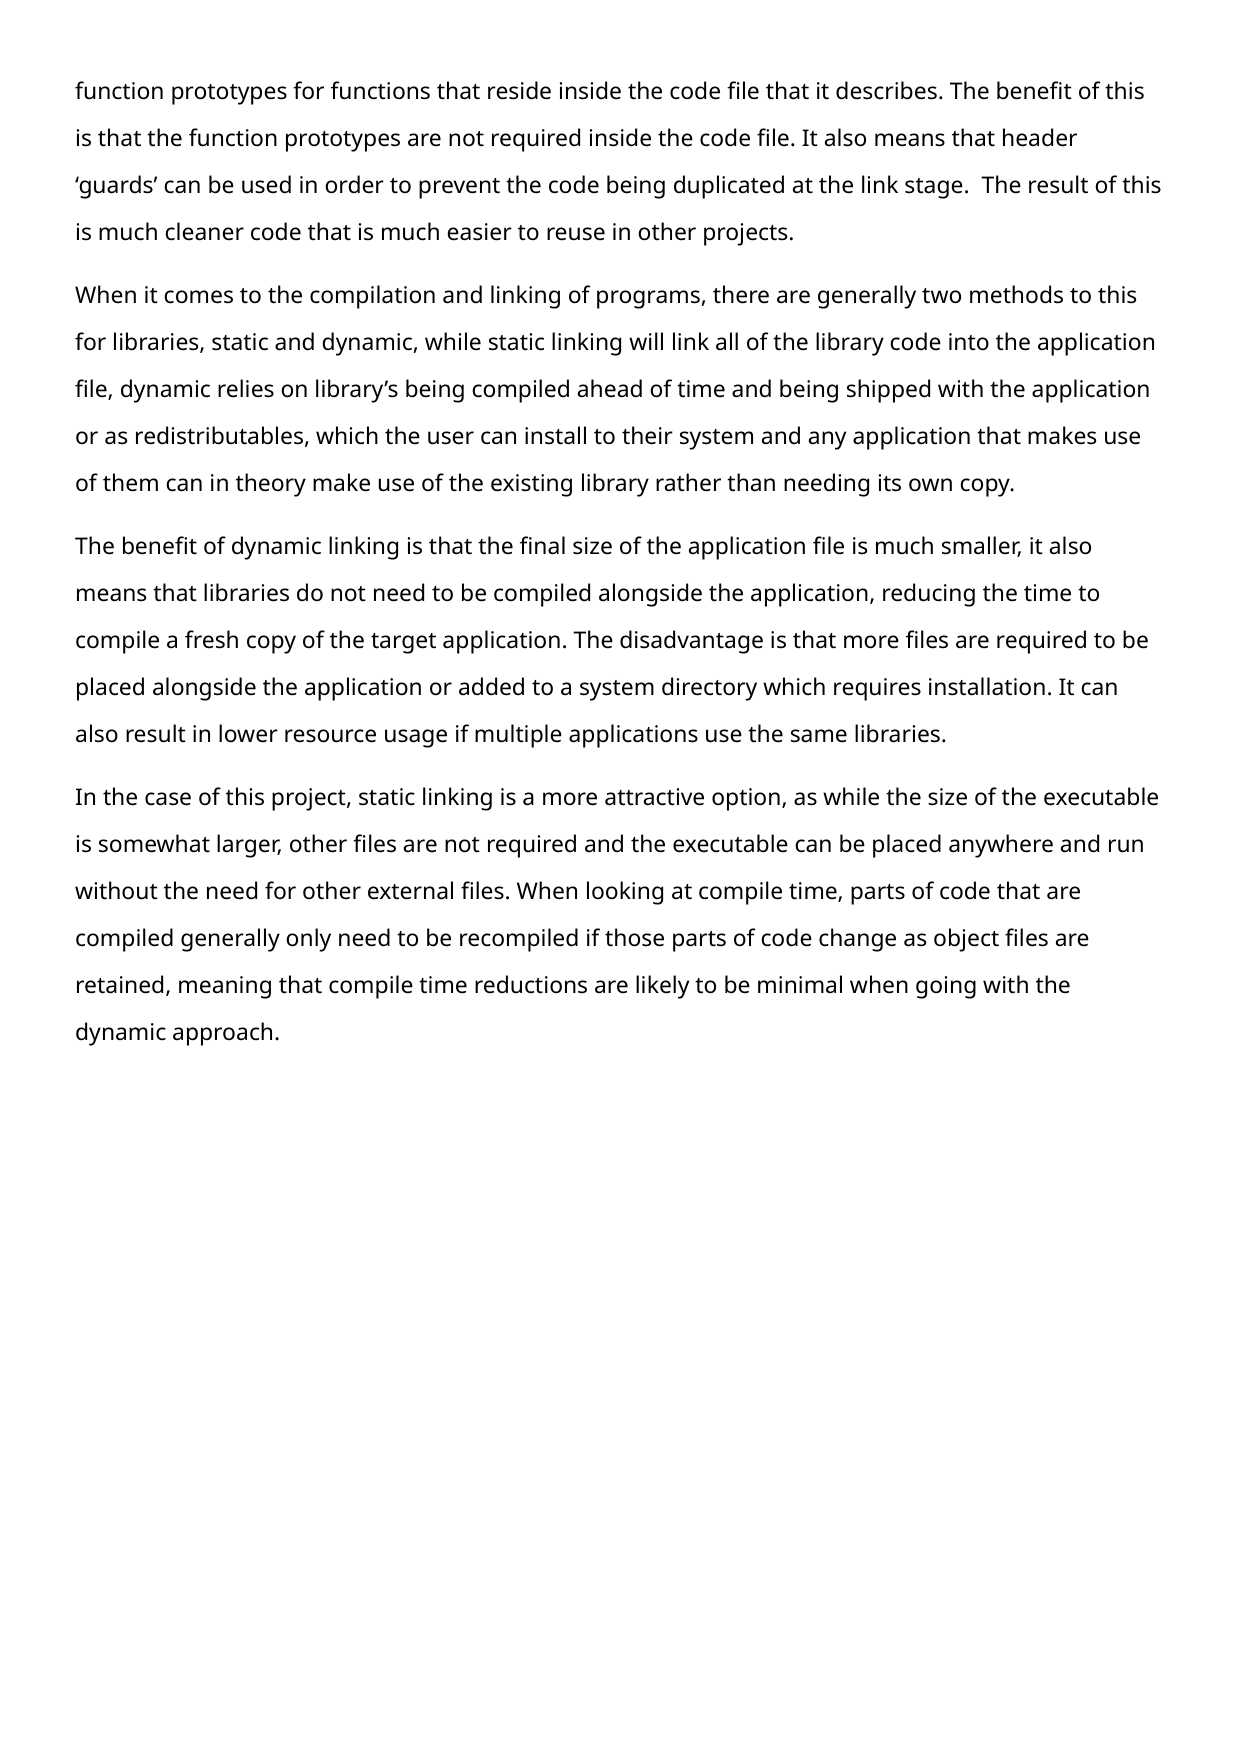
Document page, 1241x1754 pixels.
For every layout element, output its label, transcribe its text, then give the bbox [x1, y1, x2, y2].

text function prototypes for functions that reside inside the code file that it describes. The benefit of this is that the function prototypes are not required inside the code file. It also means that header ‘guards’ can be used in order to prevent the code being duplicated at the link stage. The result of this is much cleaner code that is much easier to reuse in other projects. [75, 75, 1165, 247]
text When it comes to the compilation and linking of programs, there are generally two methods to this for libraries, static and dynamic, while static linking will link all of the library code into the application file, dynamic relies on library’s being compiled ahead of time and being shipped with the application or as redistributables, which the user can install to their system and any application that makes use of them can in theory make use of the existing library rather than needing its own copy. [75, 279, 1165, 498]
text In the case of this project, static linking is a more attractive option, as while the size of the executable is somewhat larger, other files are not required and the executable can be placed anywhere and run without the need for other external files. When looking at compile time, parts of code that are compiled generally only need to be recompiled if those parts of code change as object files are retained, meaning that compile time reductions are likely to be minimal when going with the dynamic approach. [75, 781, 1165, 1047]
text The benefit of dynamic linking is that the final size of the application file is much smaller, it also means that libraries do not need to be compiled alongside the application, reducing the time to compile a fresh copy of the target application. The disadvantage is that more files are required to be placed alongside the application or added to a system directory which requires installation. It can also result in lower resource usage if multiple applications use the same libraries. [75, 530, 1165, 749]
